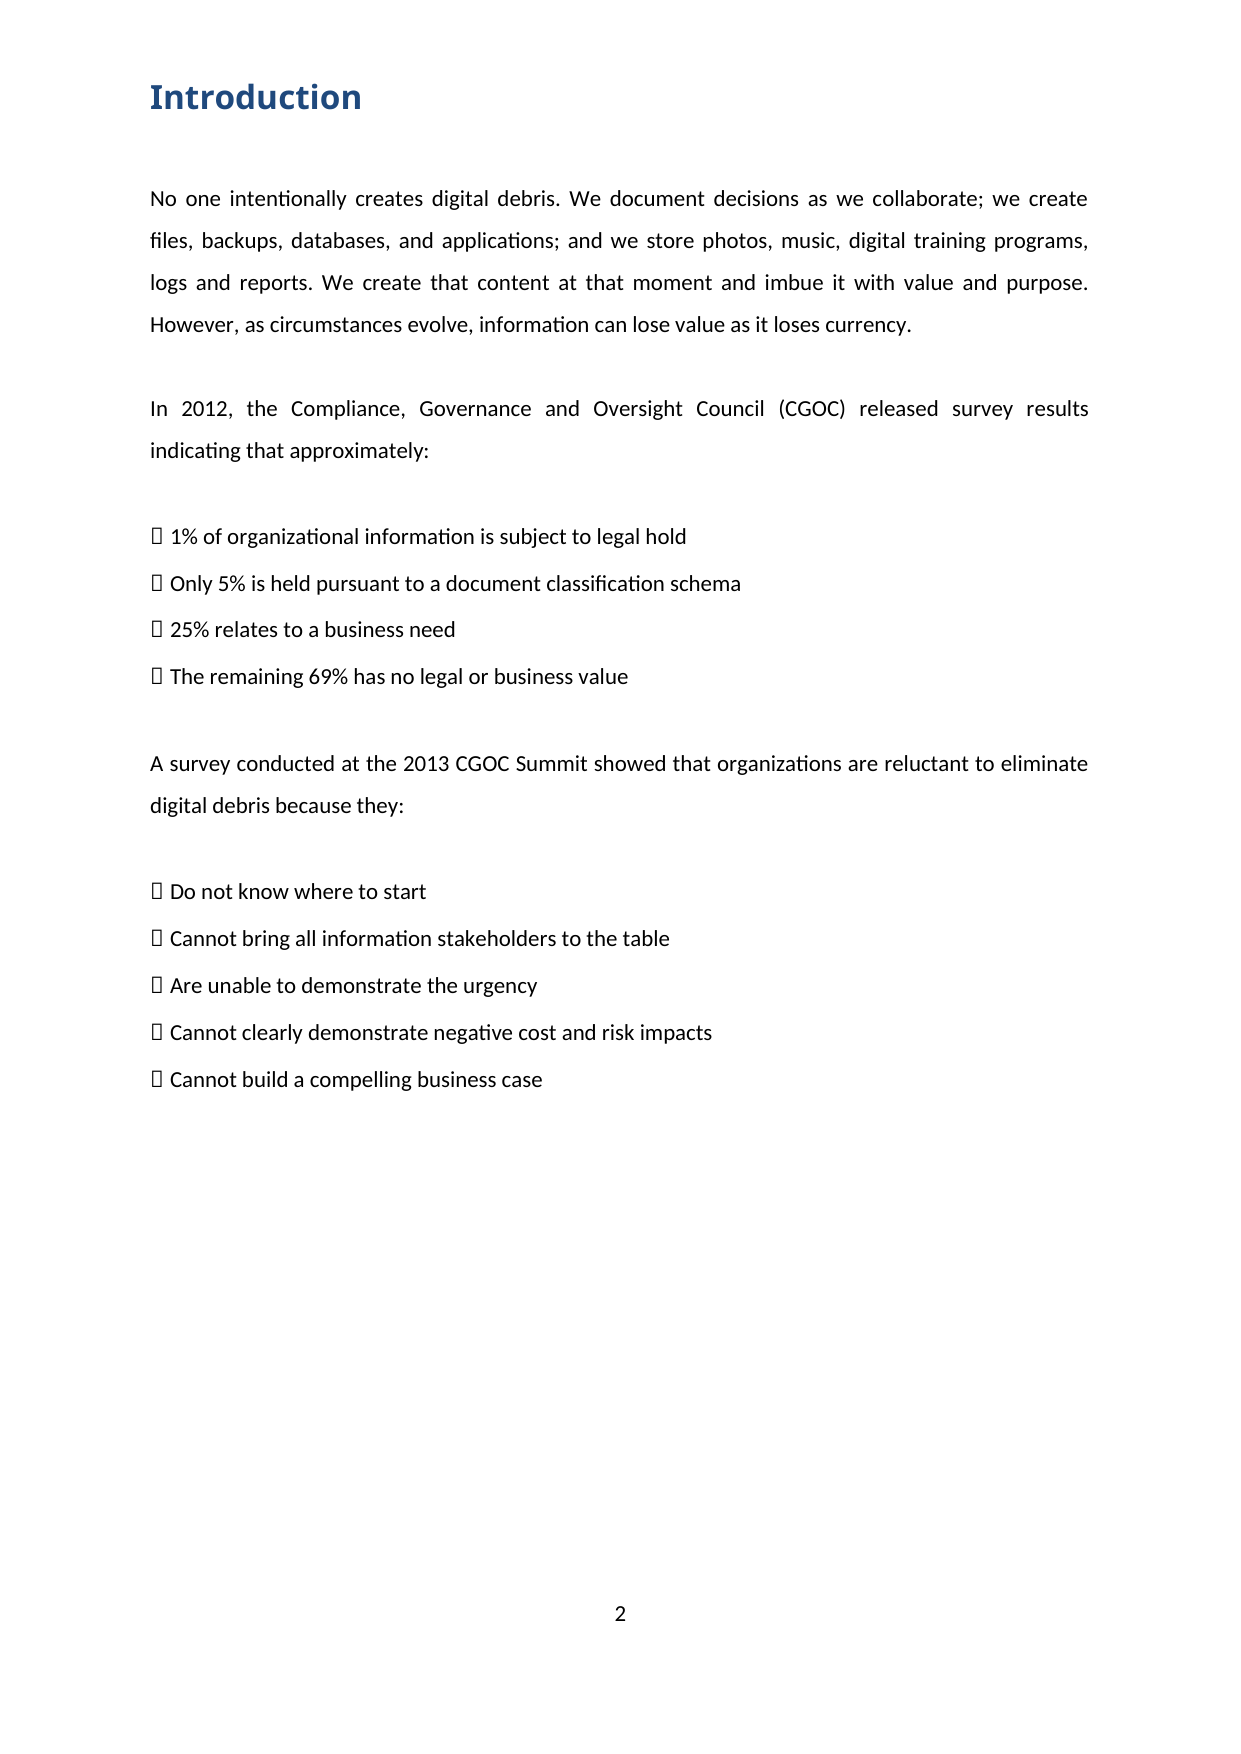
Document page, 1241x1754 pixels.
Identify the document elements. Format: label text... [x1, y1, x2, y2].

text  Do not know where to start [150, 875, 1090, 906]
text Introduction [150, 74, 1090, 119]
text In 2012, the Compliance, Governance and Oversight Council (CGOC) released survey results indicating that approximately: [150, 394, 1090, 464]
text  Are unable to demonstrate the urgency [150, 969, 1090, 1000]
text  Cannot clearly demonstrate negative cost and risk impacts [150, 1016, 1090, 1047]
text  The remaining 69% has no legal or business value [150, 660, 1090, 692]
text  25% relates to a business need [150, 613, 1090, 645]
text A survey conducted at the 2013 CGOC Summit showed that organizations are reluctant to eliminate digital debris because they: [150, 749, 1090, 819]
text  Cannot bring all information stakeholders to the table [150, 922, 1090, 953]
text  Cannot build a compelling business case [150, 1063, 1090, 1094]
text  1% of organizational information is subject to legal hold [150, 520, 1090, 551]
text  Only 5% is held pursuant to a document classification schema [150, 567, 1090, 598]
text No one intentionally creates digital debris. We document decisions as we collaborate; we create files, backups, databases, and applications; and we store photos, music, digital training programs, logs and reports. We create that content at that moment and imbue it with value and purpose. However, as circumstances evolve, information can lose value as it loses currency. [150, 184, 1090, 338]
